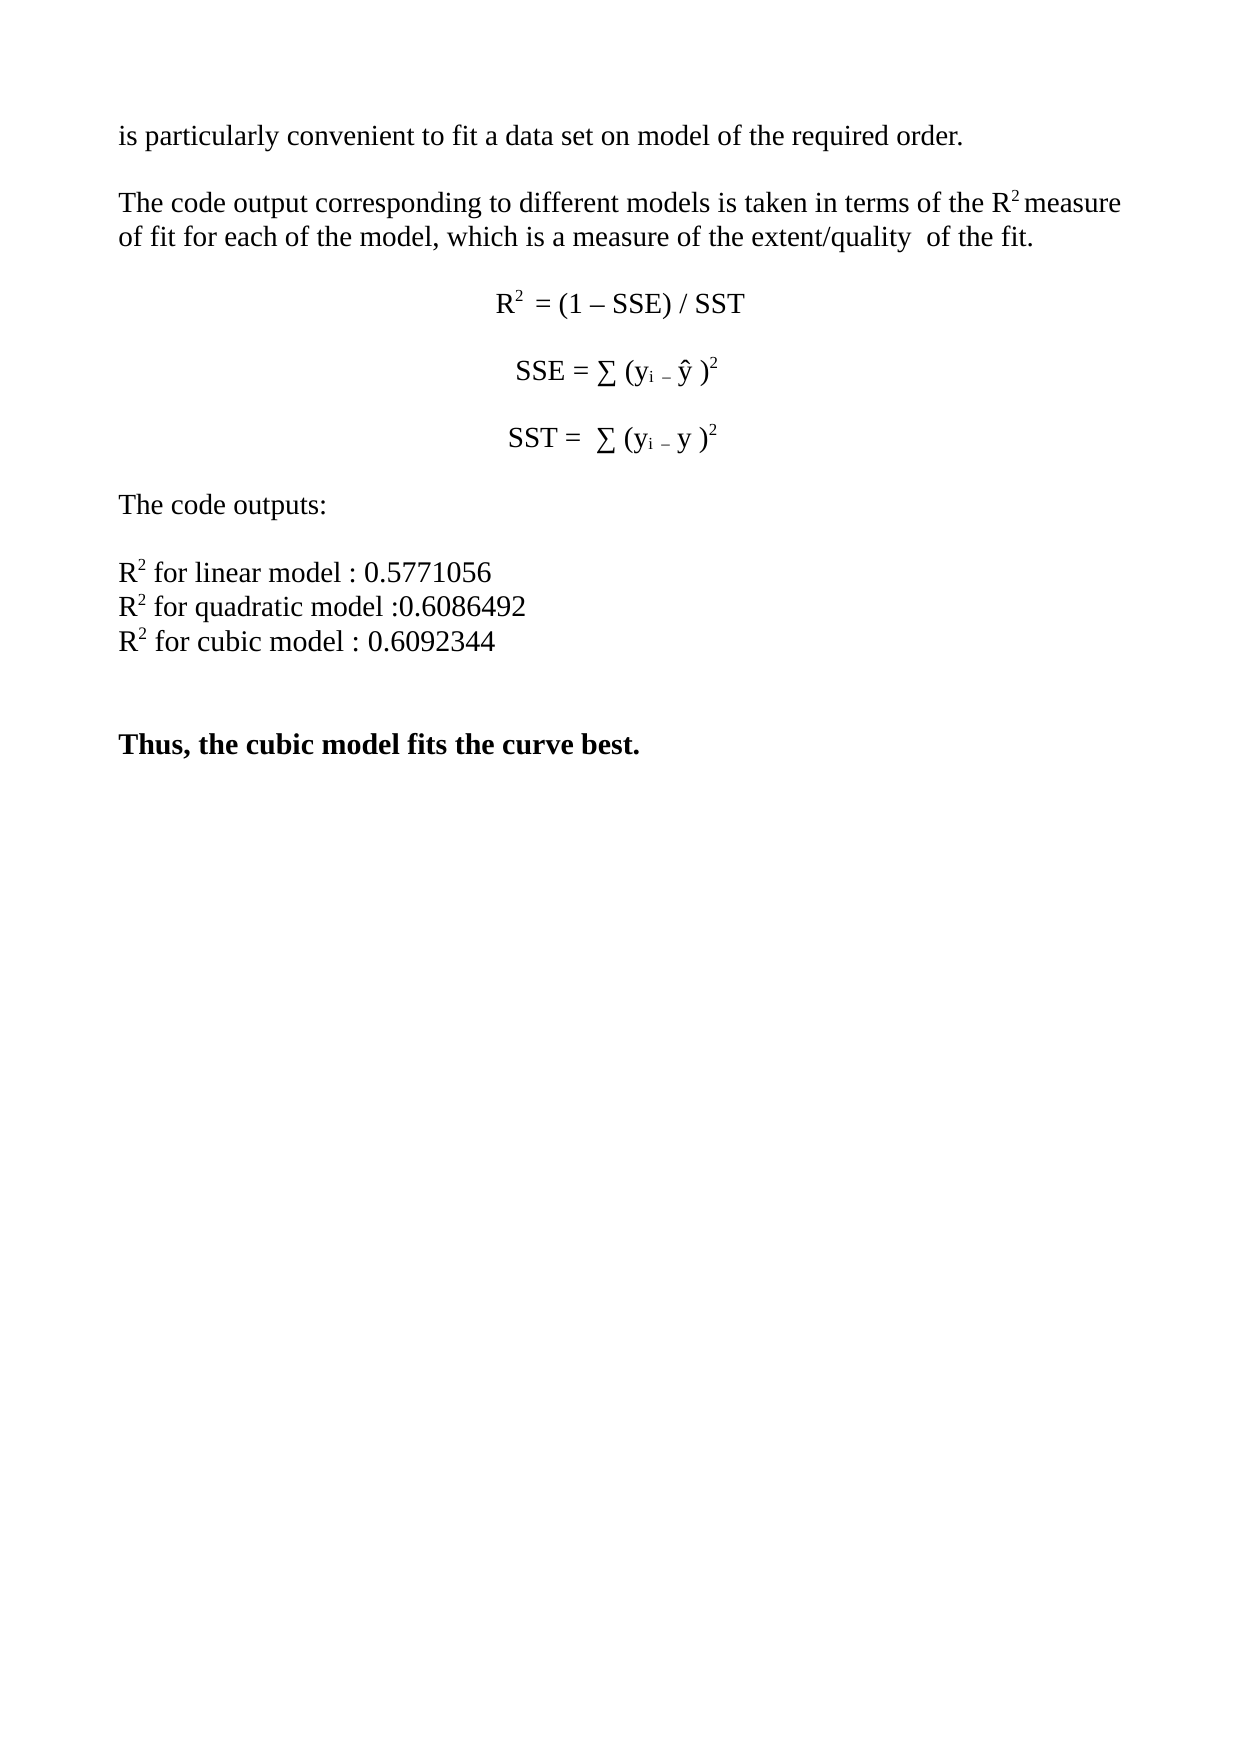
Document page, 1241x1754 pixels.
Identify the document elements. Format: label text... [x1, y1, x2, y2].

text The code outputs: [118, 487, 1122, 521]
text is particularly convenient to fit a data set on model of the required order. [118, 118, 1122, 152]
text R2 = (1 – SSE) / SST [118, 286, 1122, 319]
text Thus, the cubic model fits the curve best. [118, 727, 1122, 761]
text SSE = ∑ (yi – ŷ )2 [118, 353, 1122, 386]
text R2 for quadratic model :0.6086492 [118, 589, 1122, 623]
text R2 for cubic model : 0.6092344 [118, 623, 1122, 658]
text SST = ∑ (yi – y )2 [118, 420, 1122, 453]
text The code output corresponding to different models is taken in terms of the R2 measure of fit for each of the model, which is a measure of the extent/quality of the fit. [118, 185, 1122, 252]
text R2 for linear model : 0.5771056 [118, 554, 1122, 589]
